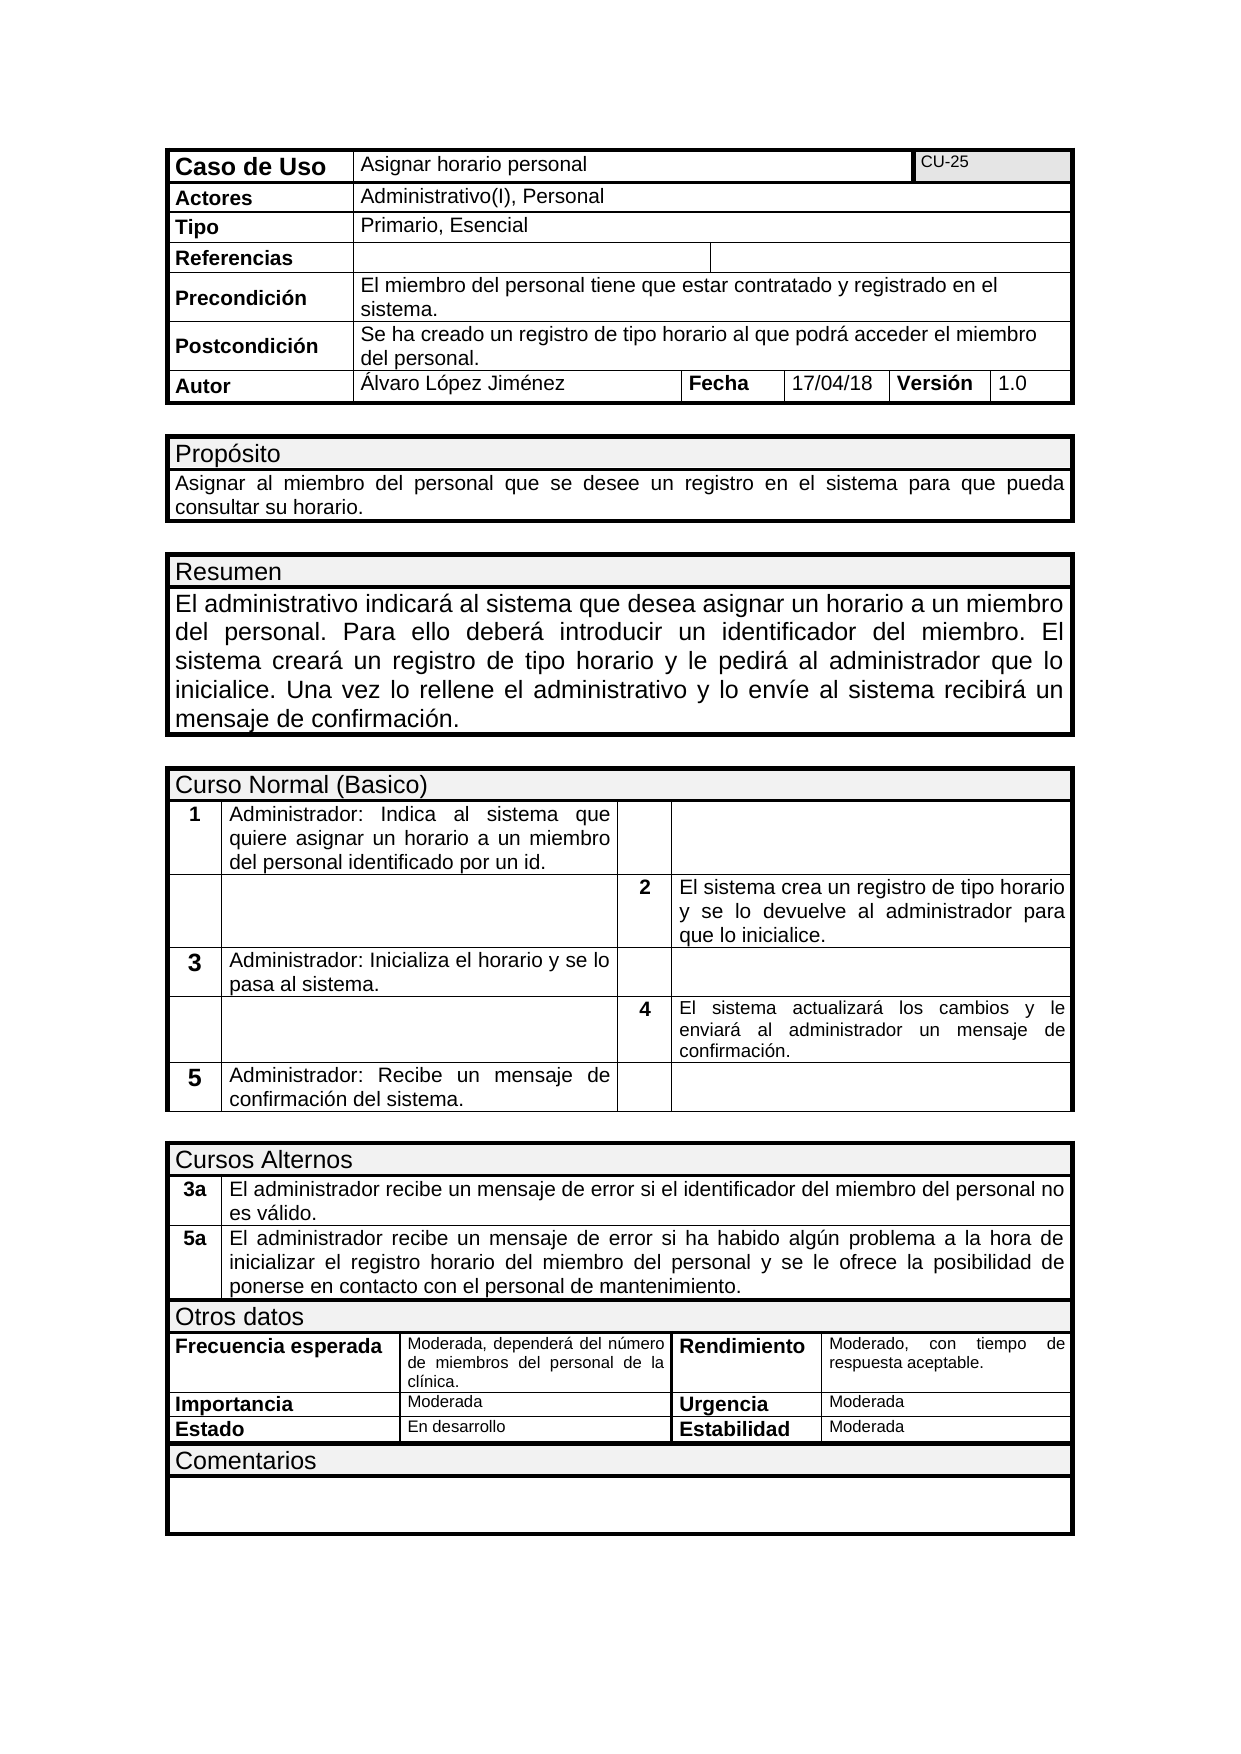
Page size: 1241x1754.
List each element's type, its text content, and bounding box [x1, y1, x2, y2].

table_cell Fecha [682, 371, 784, 401]
table_cell Rendimiento [673, 1334, 821, 1391]
table_cell Álvaro López Jiménez [354, 371, 681, 401]
table_header Propósito [170, 439, 1070, 467]
table_cell [672, 802, 1070, 874]
table_cell [672, 1063, 1070, 1111]
table_cell Estado [170, 1417, 399, 1441]
table_cell Autor [170, 371, 353, 401]
table_cell [222, 875, 617, 947]
table_cell [711, 243, 1070, 272]
table_cell [170, 1478, 1070, 1532]
table_cell El administrador recibe un mensaje de error si ha habido algún problema a la hora de inicializar el registro horario del miembro del personal y se le ofrece la posibilidad de ponerse en contacto con el personal de mantenimiento. [222, 1226, 1070, 1297]
table_cell Moderada, dependerá del número de miembros del personal de la clínica. [401, 1334, 670, 1391]
table_cell 5 [170, 1063, 221, 1111]
table_cell [170, 997, 221, 1062]
table_cell [170, 875, 221, 947]
table_cell Postcondición [170, 322, 353, 370]
table_cell El miembro del personal tiene que estar contratado y registrado en el sistema. [354, 273, 1070, 321]
table_cell Actores [170, 184, 353, 211]
table_cell El administrador recibe un mensaje de error si el identificador del miembro del personal no es válido. [222, 1177, 1070, 1225]
table_cell Administrador: Recibe un mensaje de confirmación del sistema. [222, 1063, 617, 1111]
table_cell 5a [170, 1226, 221, 1297]
table_header CU-25 [916, 152, 1070, 181]
table_cell Precondición [170, 273, 353, 321]
table_cell 4 [618, 997, 671, 1062]
table_cell En desarrollo [401, 1417, 670, 1441]
table_cell Versión [890, 371, 990, 401]
table_cell Administrador: Inicializa el horario y se lo pasa al sistema. [222, 948, 617, 996]
table_cell El sistema crea un registro de tipo horario y se lo devuelve al administrador para que lo inicialice. [672, 875, 1070, 947]
table_cell 17/04/18 [785, 371, 889, 401]
table_cell 3 [170, 948, 221, 996]
table_cell Estabilidad [673, 1417, 821, 1441]
table_cell [618, 948, 671, 996]
table_cell 1 [170, 802, 221, 874]
table_cell Moderado, con tiempo de respuesta aceptable. [822, 1334, 1070, 1391]
table_cell Asignar al miembro del personal que se desee un registro en el sistema para que pueda consultar su horario. [170, 471, 1070, 518]
table_cell 2 [618, 875, 671, 947]
table_header Caso de Uso [170, 152, 353, 181]
table_cell Administrativo(I), Personal [354, 184, 1070, 211]
table_header Resumen [170, 557, 1070, 585]
table_cell Importancia [170, 1393, 399, 1416]
table_cell El administrativo indicará al sistema que desea asignar un horario a un miembro del personal. Para ello deberá introducir un identificador del miembro. El sistema creará un registro de tipo horario y le pedirá al administrador que lo inicialice. Una vez lo rellene el administrativo y lo envíe al sistema recibirá un mensaje de confirmación. [170, 589, 1070, 732]
table_cell Moderada [401, 1393, 670, 1416]
table_cell 3a [170, 1177, 221, 1225]
table_cell [354, 243, 710, 272]
table_cell Moderada [822, 1393, 1070, 1416]
table_cell El sistema actualizará los cambios y le enviará al administrador un mensaje de confirmación. [672, 997, 1070, 1062]
table_cell Referencias [170, 243, 353, 272]
table_cell Se ha creado un registro de tipo horario al que podrá acceder el miembro del personal. [354, 322, 1070, 370]
table_cell Tipo [170, 213, 353, 242]
table_cell [618, 802, 671, 874]
table_cell [618, 1063, 671, 1111]
table_header Curso Normal (Basico) [170, 771, 1070, 799]
table_cell Primario, Esencial [354, 213, 1070, 242]
table_header Cursos Alternos [170, 1145, 1070, 1174]
table_cell Urgencia [673, 1393, 821, 1416]
table_cell 1.0 [991, 371, 1070, 401]
table_cell Administrador: Indica al sistema que quiere asignar un horario a un miembro del personal identificado por un id. [222, 802, 617, 874]
table_cell Comentarios [170, 1446, 1070, 1474]
table_cell [222, 997, 617, 1062]
table_cell Moderada [822, 1417, 1070, 1441]
table_cell Otros datos [170, 1302, 1070, 1331]
table_cell [672, 948, 1070, 996]
table_cell Frecuencia esperada [170, 1334, 399, 1391]
table_header Asignar horario personal [354, 152, 911, 181]
